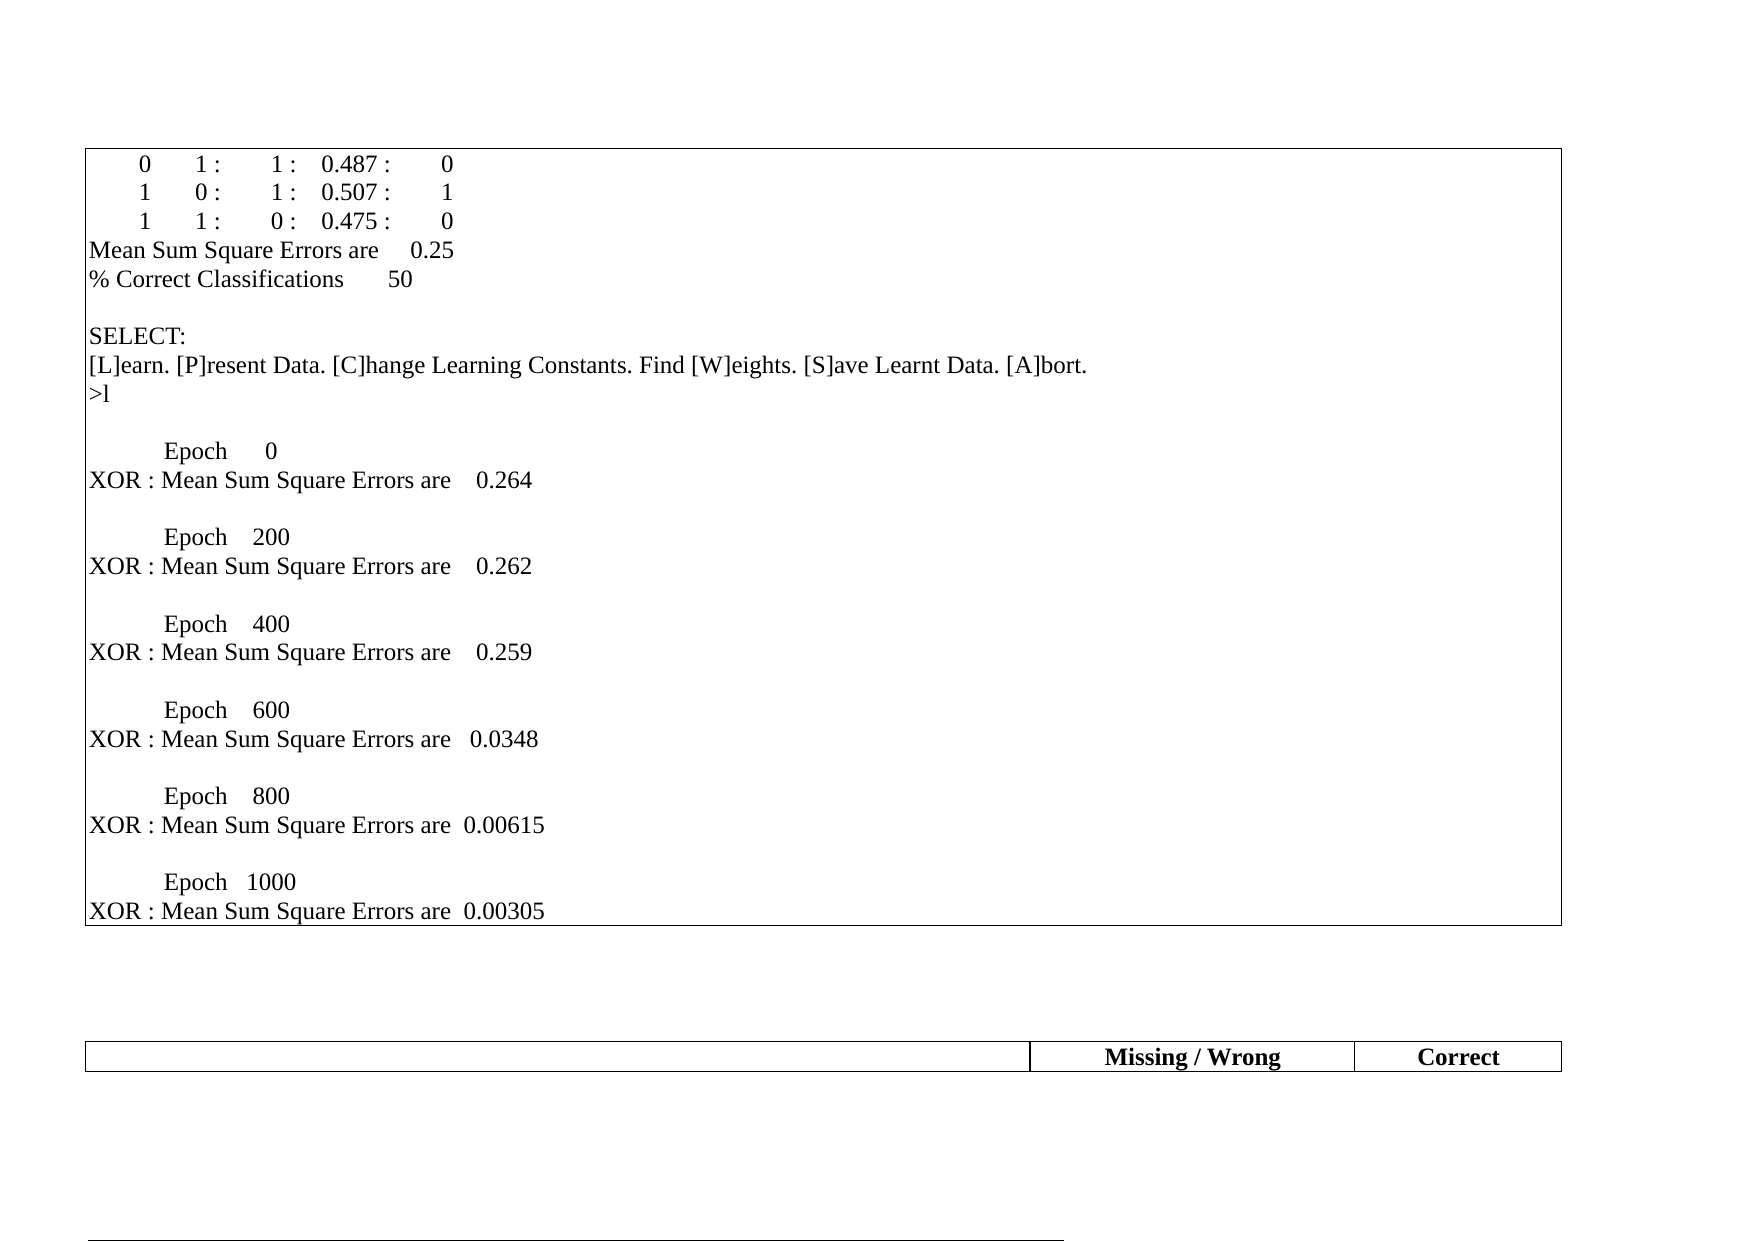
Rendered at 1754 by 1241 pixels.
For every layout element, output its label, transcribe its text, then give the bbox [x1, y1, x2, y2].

table_header [86, 1042, 1029, 1071]
table_header Correct [1355, 1042, 1561, 1071]
table_cell 0 1 : 1 : 0.487 : 0 1 0 : 1 : 0.507 : 1 1 1 : 0 : 0.475 : 0 Mean Sum Square Errors are 0.25 % Correct Classifications 50 SELECT: [L]earn. [P]resent Data. [C]hange Learning Constants. Find [W]eights. [S]ave Learnt Data. [A]bort. >l Epoch 0 XOR : Mean Sum Square Errors are 0.264 Epoch 200 XOR : Mean Sum Square Errors are 0.262 Epoch 400 XOR : Mean Sum Square Errors are 0.259 Epoch 600 XOR : Mean Sum Square Errors are 0.0348 Epoch 800 XOR : Mean Sum Square Errors are 0.00615 Epoch 1000 XOR : Mean Sum Square Errors are 0.00305 [86, 149, 1561, 925]
table_header Missing / Wrong [1031, 1042, 1354, 1071]
